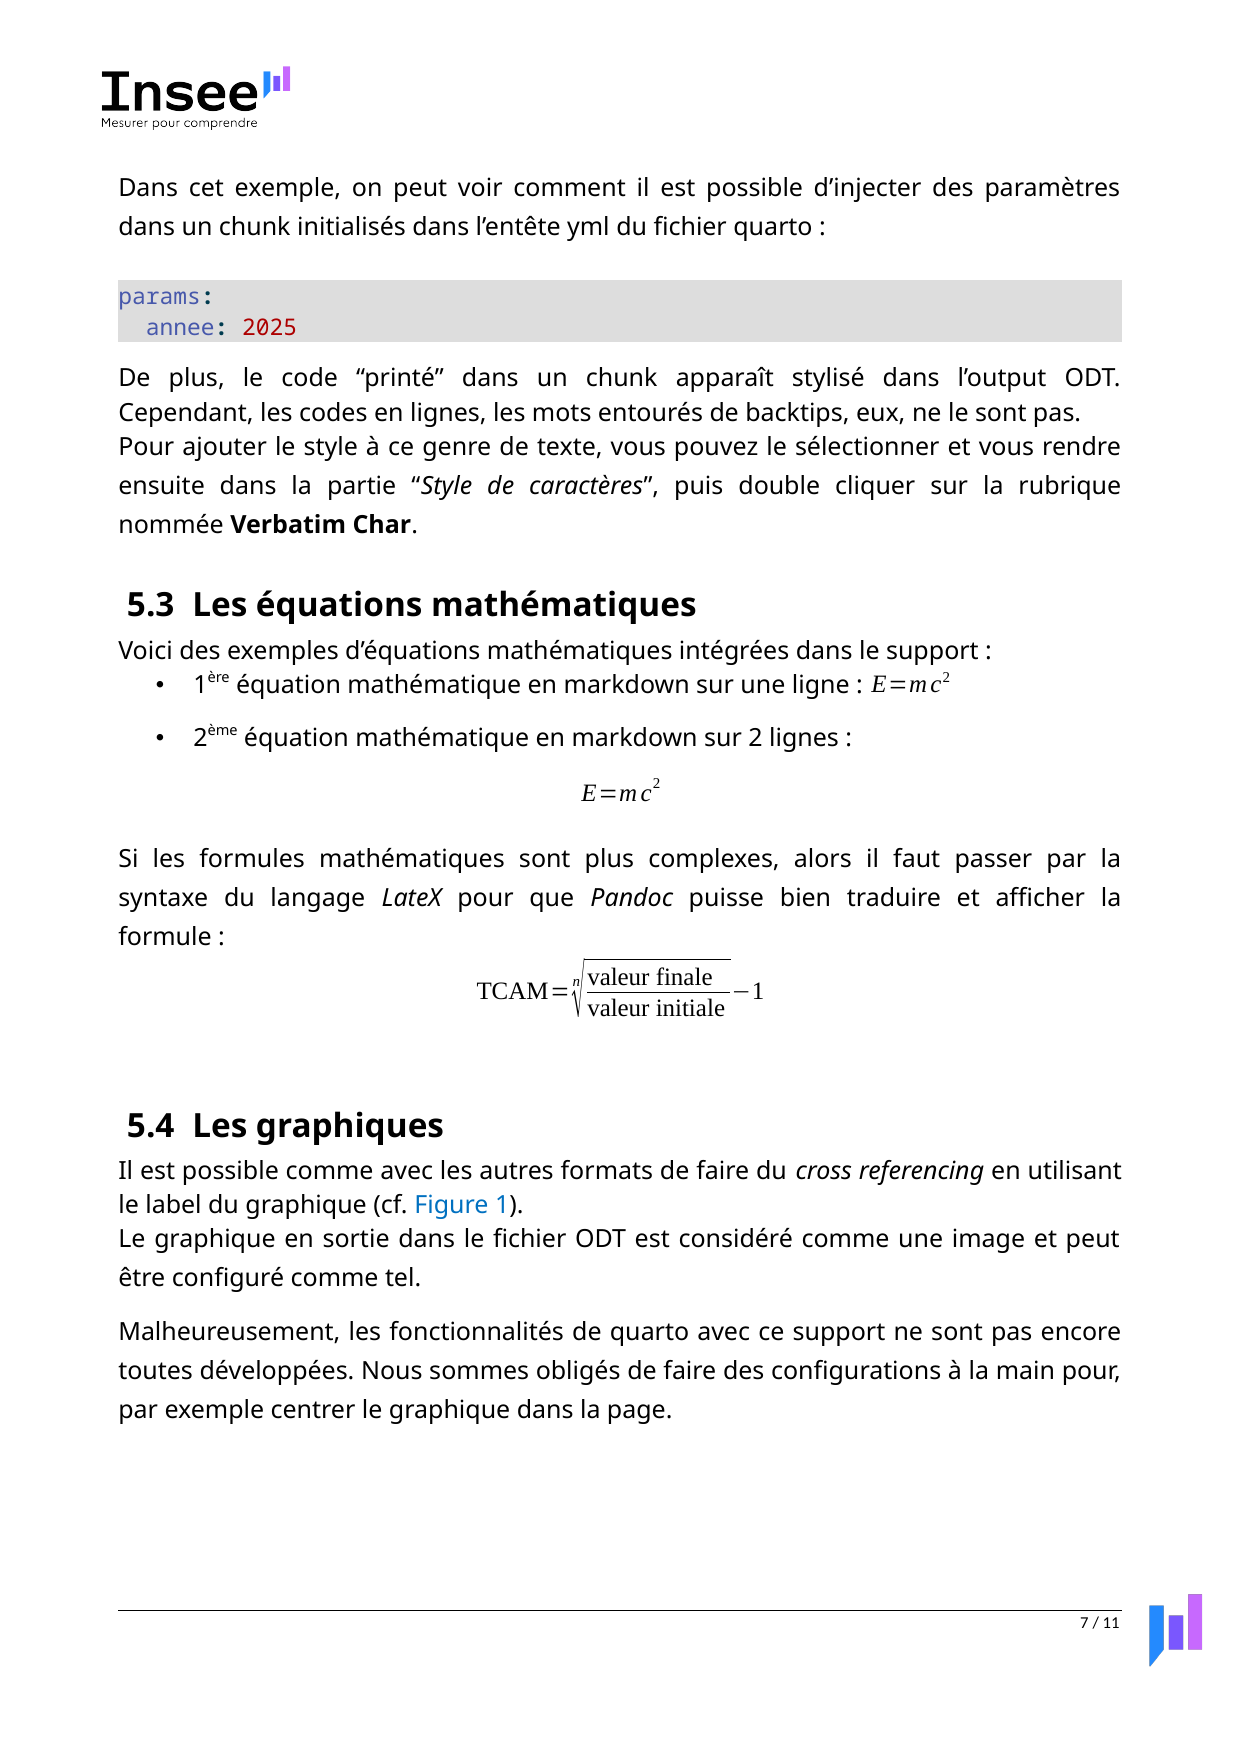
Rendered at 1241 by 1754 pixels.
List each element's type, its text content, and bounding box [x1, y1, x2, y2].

subtitle Les graphiques [118, 1101, 1122, 1147]
picture [1138, 1594, 1203, 1668]
text Le graphique en sortie dans le fichier ODT est considéré comme une image et peut être configuré comme tel. [118, 1221, 1122, 1294]
text annee: 2025 [118, 311, 1122, 342]
text Pour ajouter le style à ce genre de texte, vous pouvez le sélectionner et vous rendre ensuite dans la partie “Style de caractères”, puis double cliquer sur la rubrique nommée Verbatim Char. [118, 428, 1122, 541]
text Dans cet exemple, on peut voir comment il est possible d’injecter des paramètres dans un chunk initialisés dans l’entête yml du fichier quarto : [118, 161, 1122, 242]
text Si les formules mathématiques sont plus complexes, alors il faut passer par la syntaxe du langage LateX pour que Pandoc puisse bien traduire et afficher la formule : [118, 841, 1122, 953]
list 1ère équation mathématique en markdown sur une ligne : [156, 666, 1122, 700]
text params: [118, 280, 1122, 311]
picture [70, 40, 322, 159]
list 2ème équation mathématique en markdown sur 2 lignes : [156, 720, 1122, 754]
text De plus, le code “printé” dans un chunk apparaît stylisé dans l’output ODT. Cependant, les codes en lignes, les mots entourés de backtips, eux, ne le sont pas. [118, 360, 1122, 428]
text Voici des exemples d’équations mathématiques intégrées dans le support : [118, 632, 1122, 666]
subtitle Les équations mathématiques [118, 581, 1122, 626]
text Malheureusement, les fonctionnalités de quarto avec ce support ne sont pas encore toutes développées. Nous sommes obligés de faire des configurations à la main pour, par exemple centrer le graphique dans la page. [118, 1314, 1122, 1426]
text Il est possible comme avec les autres formats de faire du cross referencing en utilisant le label du graphique (cf. Figure 1). [118, 1153, 1122, 1221]
